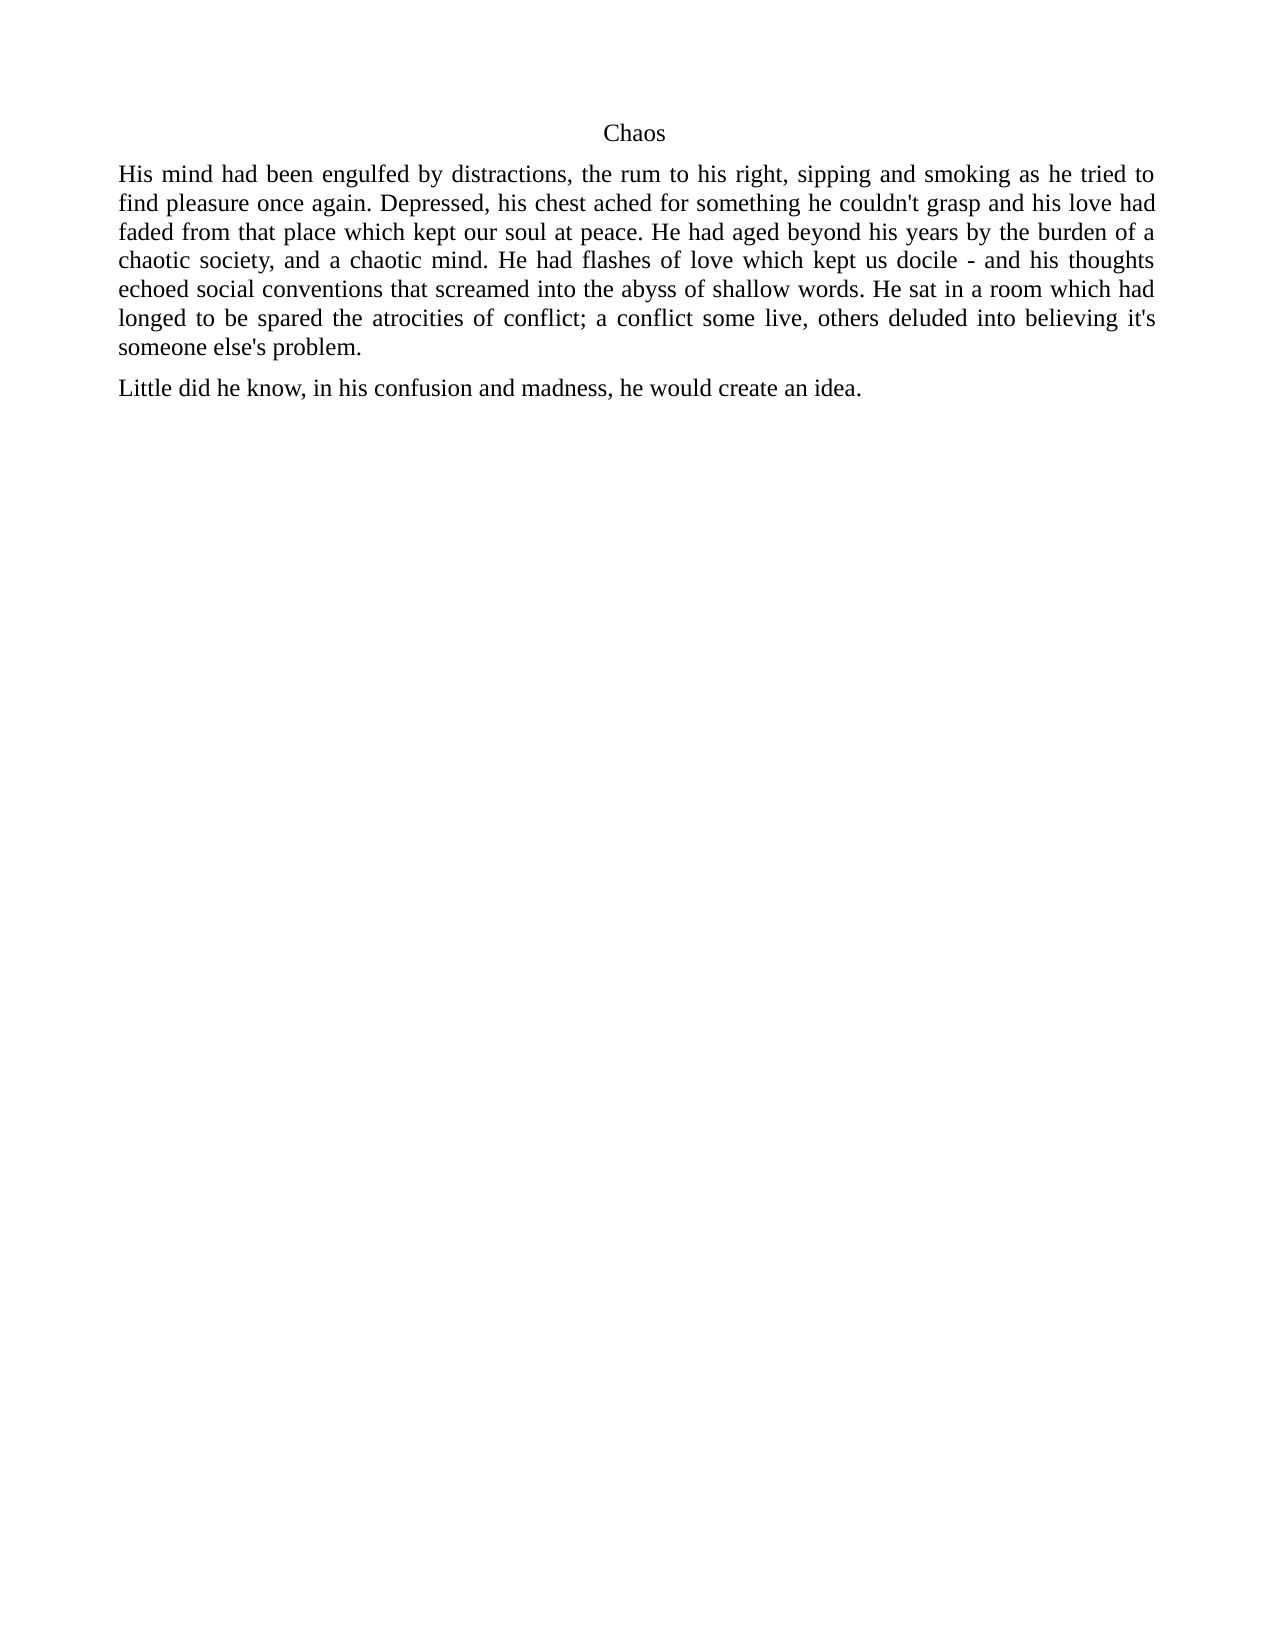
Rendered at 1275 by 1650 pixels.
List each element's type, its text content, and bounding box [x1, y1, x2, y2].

text His mind had been engulfed by distractions, the rum to his right, sipping and smoking as he tried to find pleasure once again. Depressed, his chest ached for something he couldn't grasp and his love had faded from that place which kept our soul at peace. He had aged beyond his years by the burden of a chaotic society, and a chaotic mind. He had flashes of love which kept us docile - and his thoughts echoed social conventions that screamed into the abyss of shallow words. He sat in a room which had longed to be spared the atrocities of conflict; a conflict some live, others deluded into believing it's someone else's problem. [118, 159, 1157, 361]
text Little did he know, in his confusion and madness, he would create an idea. [118, 373, 1157, 402]
text Chaos [118, 118, 1157, 147]
